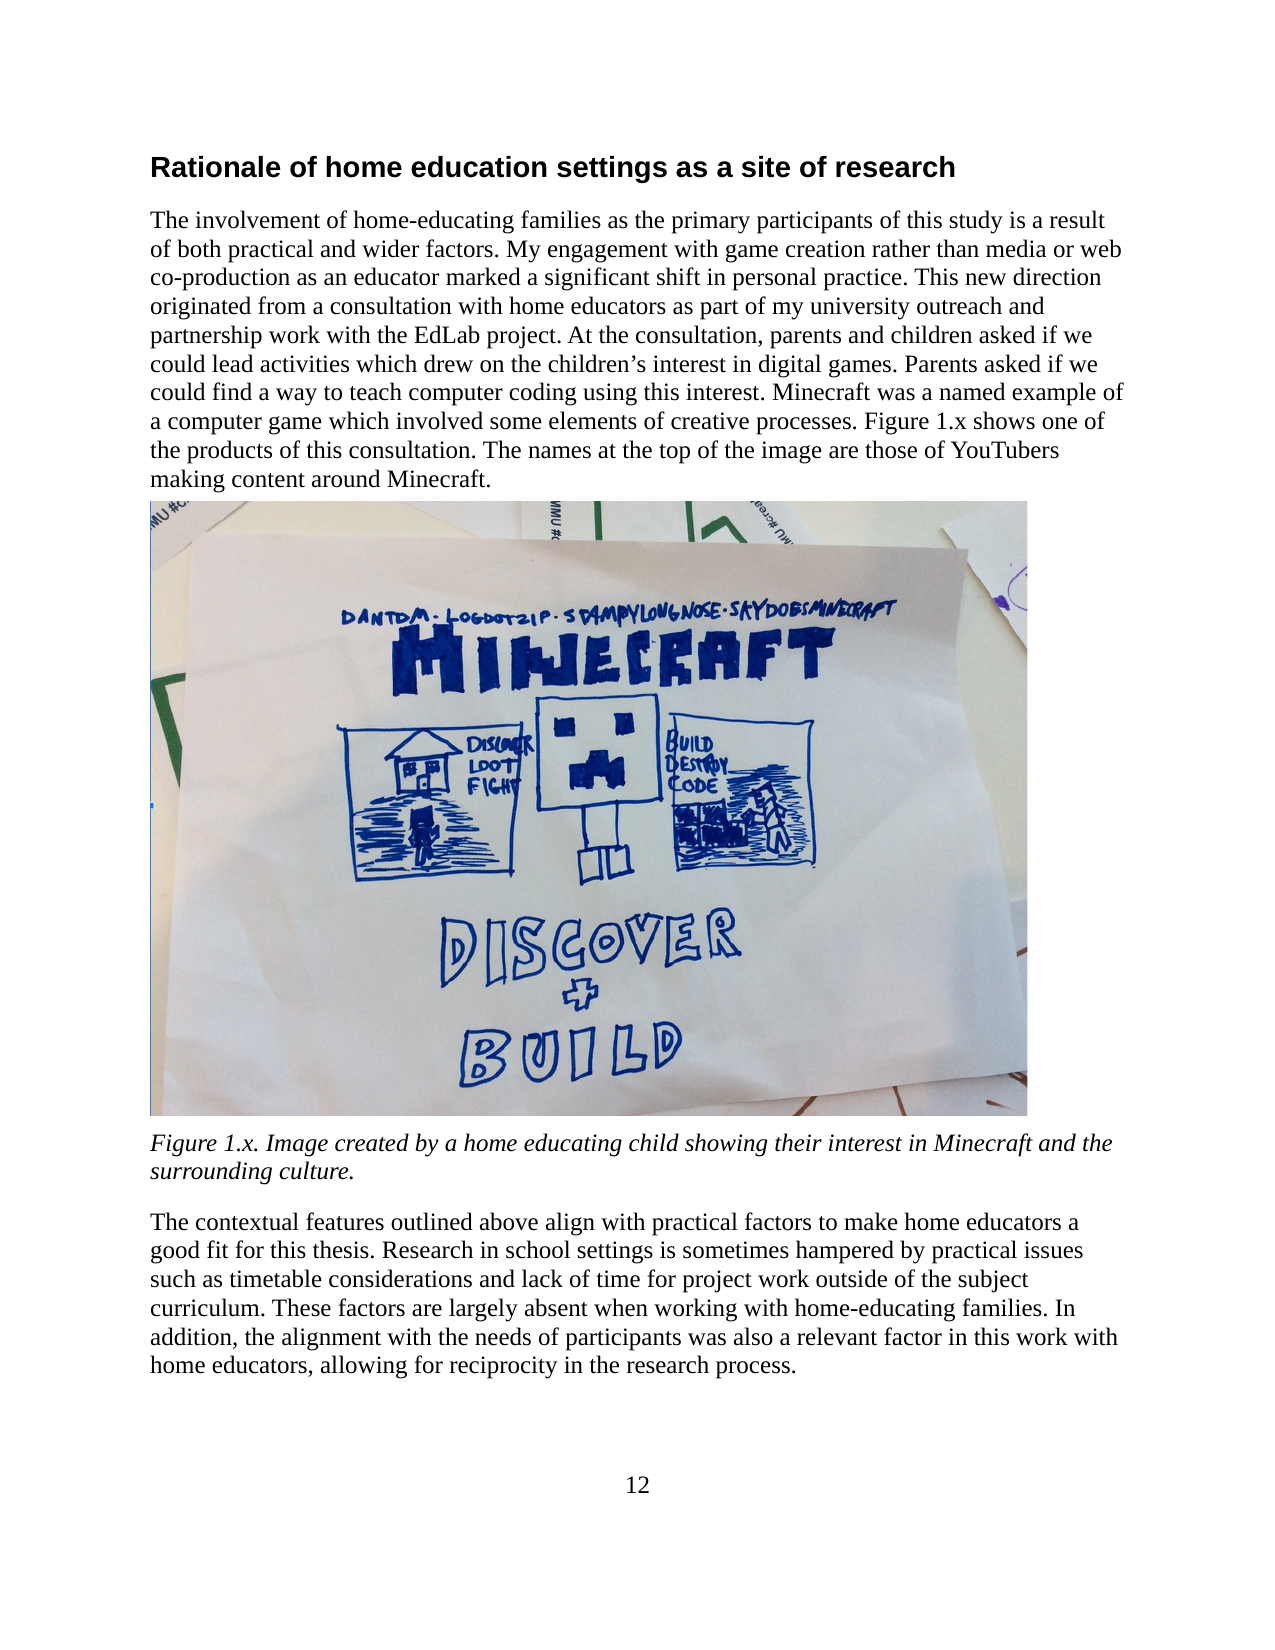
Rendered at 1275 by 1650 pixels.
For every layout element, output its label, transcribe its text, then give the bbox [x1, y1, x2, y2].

picture [150, 501, 1028, 1116]
text The contextual features outlined above align with practical factors to make home educators a good fit for this thesis. Research in school settings is sometimes hampered by practical issues such as timetable considerations and lack of time for project work outside of the subject curriculum. These factors are largely absent when working with home-educating families. In addition, the alignment with the needs of participants was also a relevant factor in this work with home educators, allowing for reciprocity in the research process. [150, 1207, 1125, 1379]
subtitle Rationale of home education settings as a site of research [150, 150, 1125, 183]
text Figure 1.x. Image created by a home educating child showing their interest in Minecraft and the surrounding culture. [150, 1128, 1125, 1185]
text The involvement of home-educating families as the primary participants of this study is a result of both practical and wider factors. My engagement with game creation rather than media or web co-production as an educator marked a significant shift in personal practice. This new direction originated from a consultation with home educators as part of my university outreach and partnership work with the EdLab project. At the consultation, parents and children asked if we could lead activities which drew on the children’s interest in digital games. Parents asked if we could find a way to teach computer coding using this interest. Minecraft was a named example of a computer game which involved some elements of creative processes. Figure 1.x shows one of the products of this consultation. The names at the top of the image are those of YouTubers making content around Minecraft. [150, 205, 1125, 492]
